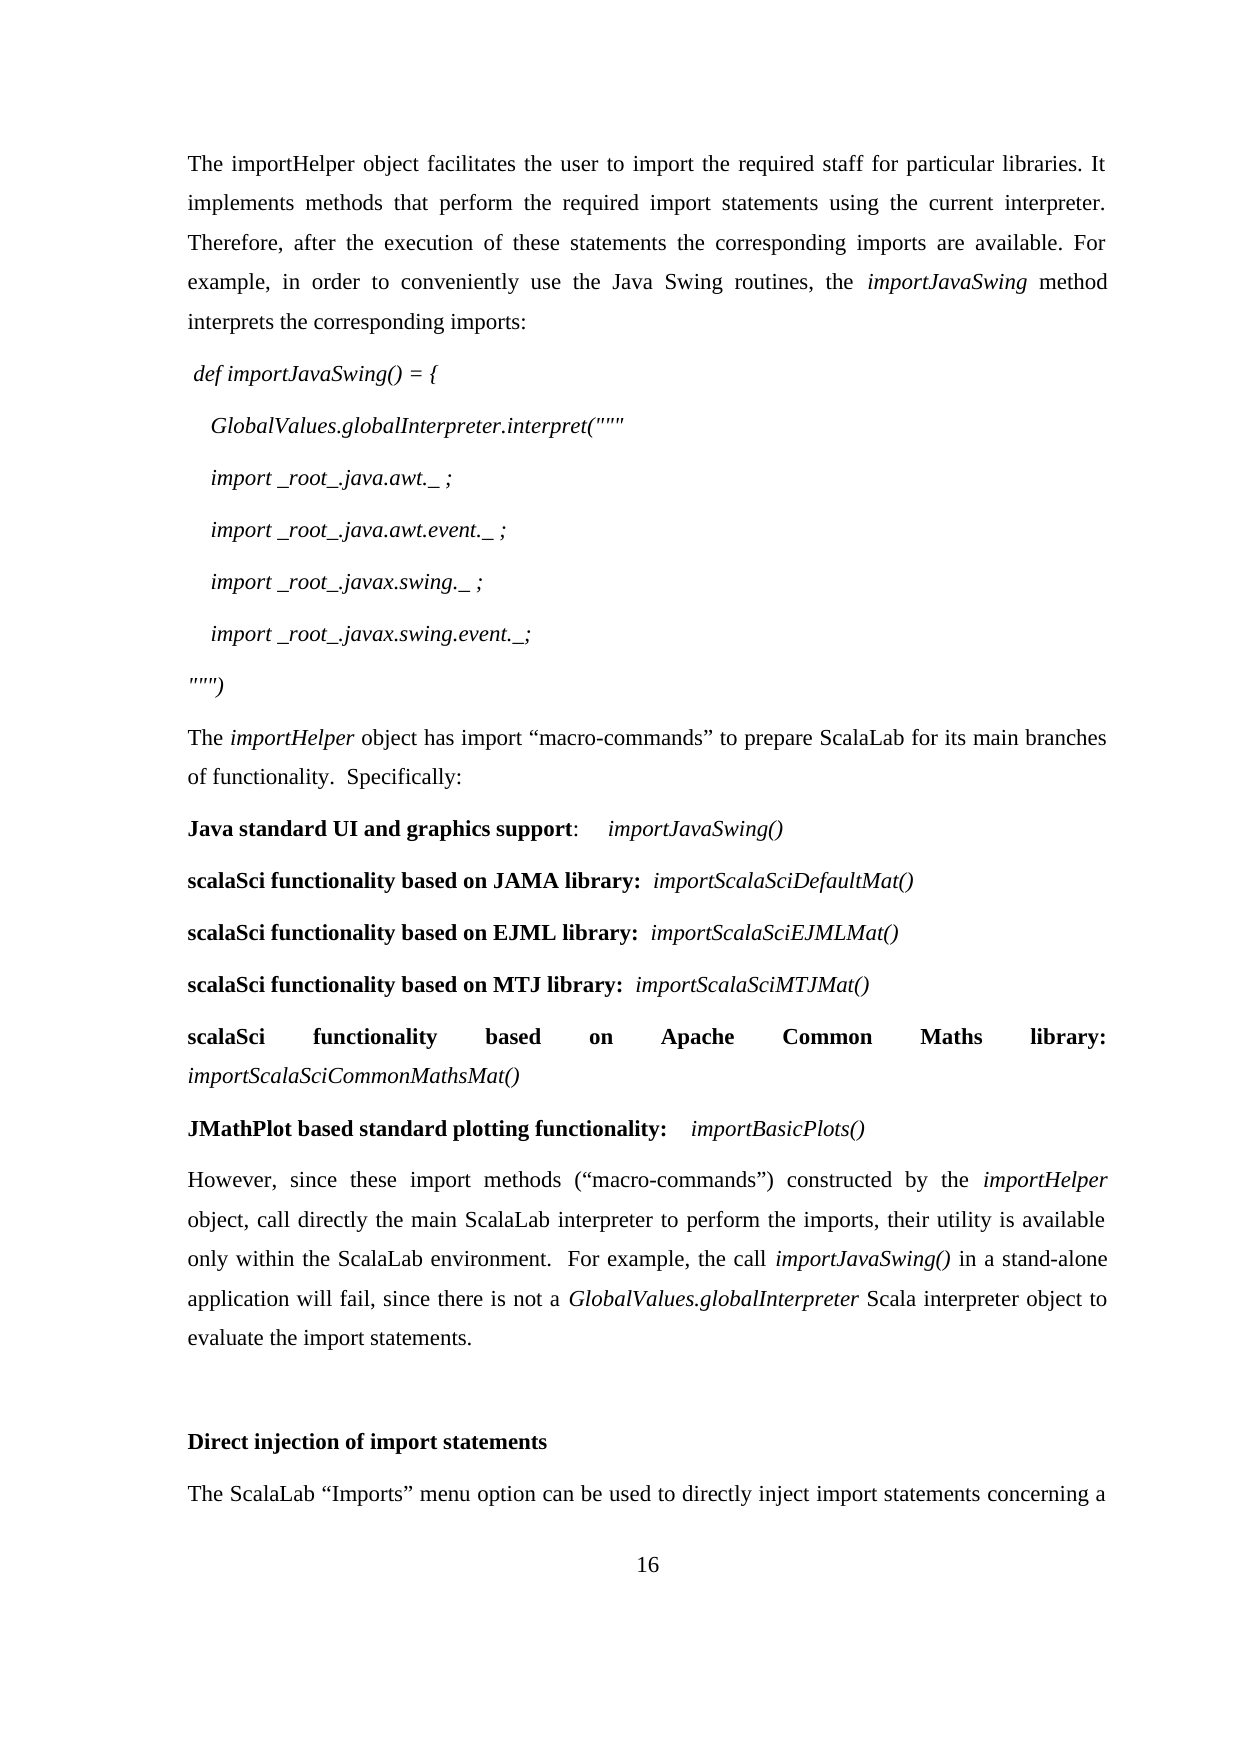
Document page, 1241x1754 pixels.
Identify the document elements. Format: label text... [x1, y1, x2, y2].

text JMathPlot based standard plotting functionality: importBasicPlots() [187, 1114, 1108, 1141]
text GlobalValues.globalInterpreter.interpret(""" [187, 412, 1108, 438]
text scalaSci functionality based on JAMA library: importScalaSciDefaultMat() [187, 867, 1108, 893]
text import _root_.javax.swing.event._; [187, 620, 1108, 646]
text import _root_.java.awt.event._ ; [187, 516, 1108, 542]
text """) [187, 672, 1108, 698]
text Direct injection of import statements [187, 1428, 1108, 1455]
text import _root_.javax.swing._ ; [187, 568, 1108, 594]
text The importHelper object facilitates the user to import the required staff for particular libraries. It implements methods that perform the required import statements using the current interpreter. Therefore, after the execution of these statements the corresponding imports are available. For example, in order to conveniently use the Java Swing routines, the importJavaSwing method interprets the corresponding imports: [187, 150, 1108, 334]
text However, since these import methods (“macro-commands”) constructed by the importHelper object, call directly the main ScalaLab interpreter to perform the imports, their utility is available only within the ScalaLab environment. For example, the call importJavaSwing() in a stand-alone application will fail, since there is not a GlobalValues.globalInterpreter Scala interpreter object to evaluate the import statements. [187, 1167, 1108, 1351]
text The ScalaLab “Imports” menu option can be used to directly inject import statements concerning a [187, 1480, 1108, 1507]
text The importHelper object has import “macro-commands” to prepare ScalaLab for its main branches of functionality. Specifically: [187, 724, 1108, 789]
text scalaSci functionality based on Apache Common Maths library: importScalaSciCommonMathsMat() [187, 1023, 1108, 1089]
text scalaSci functionality based on EJML library: importScalaSciEJMLMat() [187, 919, 1108, 946]
text scalaSci functionality based on MTJ library: importScalaSciMTJMat() [187, 971, 1108, 997]
text import _root_.java.awt._ ; [187, 464, 1108, 490]
text Java standard UI and graphics support: importJavaSwing() [187, 815, 1108, 842]
text def importJavaSwing() = { [187, 360, 1108, 386]
